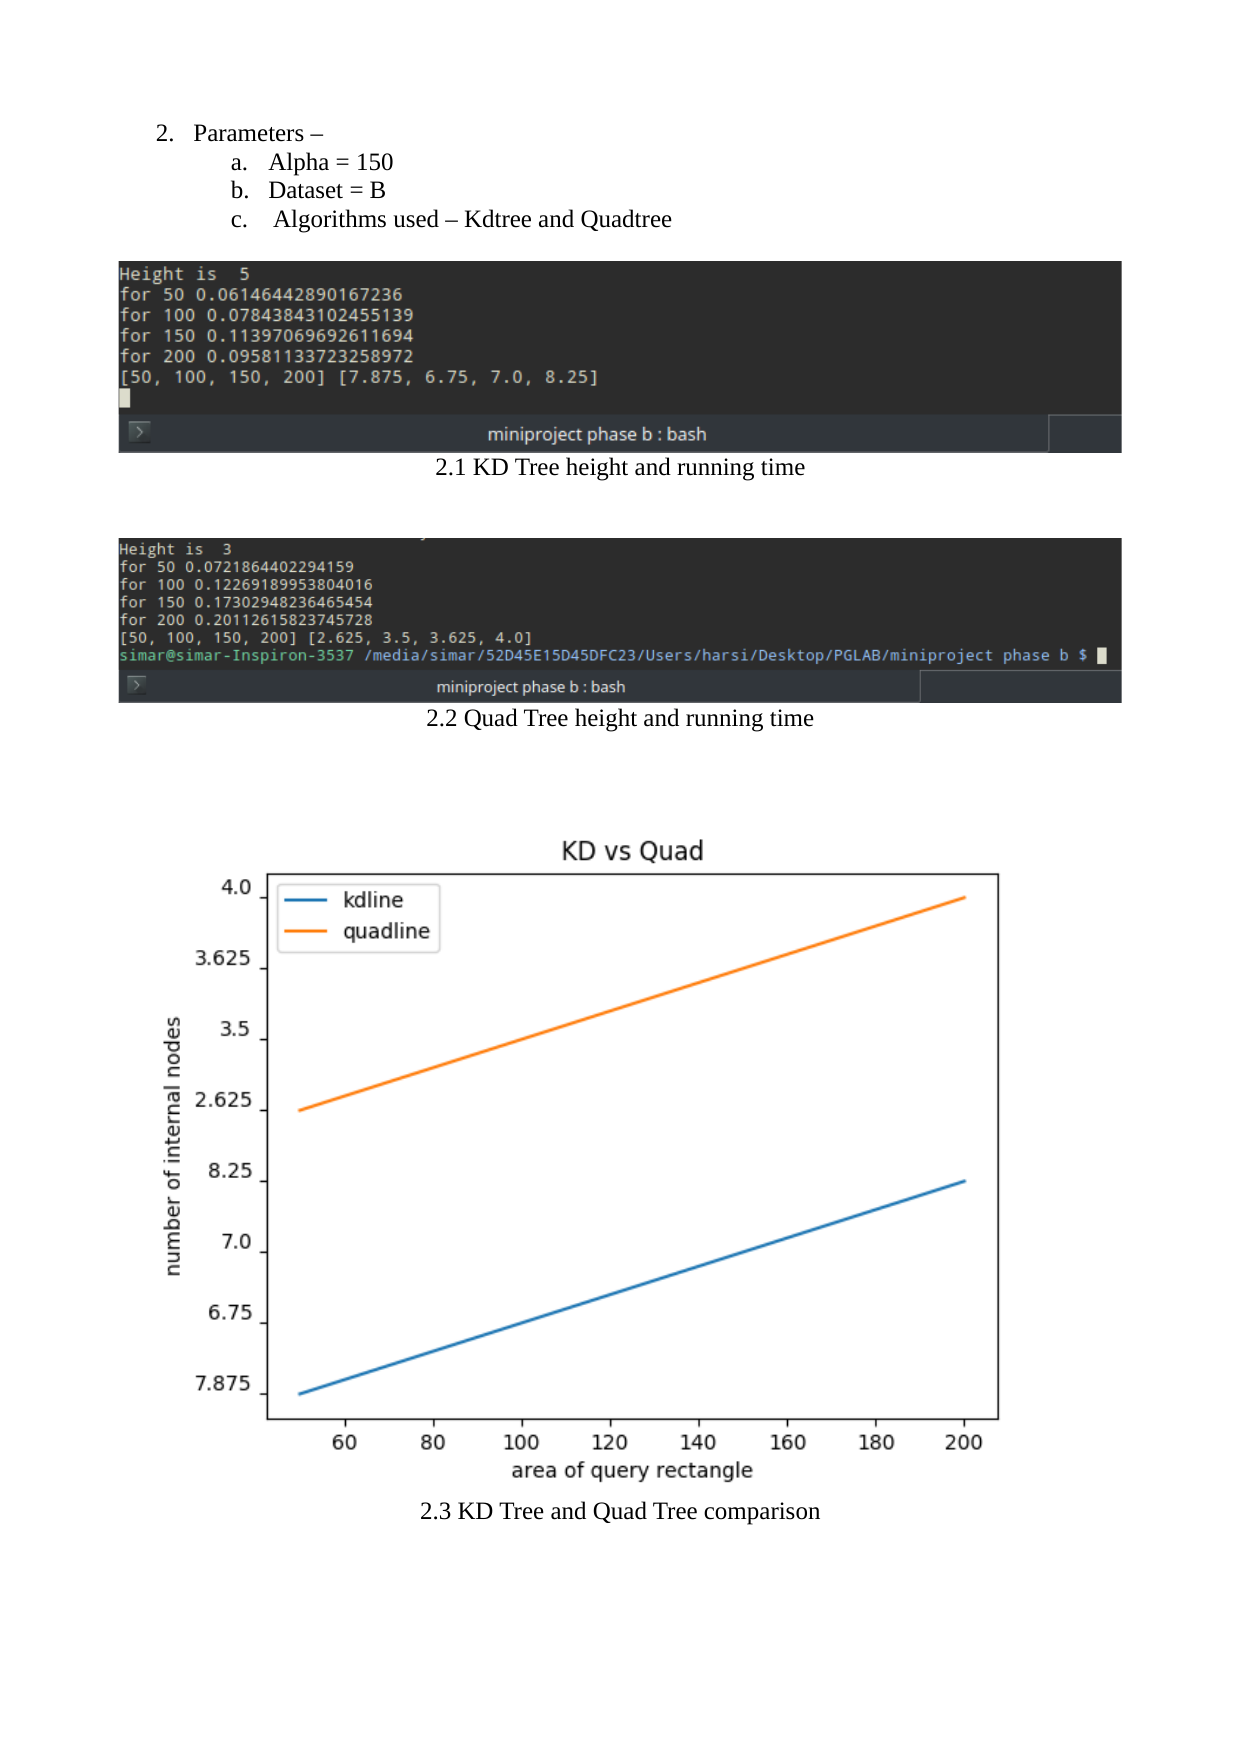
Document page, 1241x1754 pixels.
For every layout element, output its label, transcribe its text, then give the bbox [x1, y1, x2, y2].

list Dataset = B [231, 176, 1122, 204]
text 2.2 Quad Tree height and running time [118, 703, 1122, 732]
list Algorithms used – Kdtree and Quadtree [231, 204, 1122, 233]
text 2.1 KD Tree height and running time [118, 453, 1122, 481]
list Alpha = 150 [231, 147, 1122, 176]
text 2.3 KD Tree and Quad Tree comparison [118, 1496, 1122, 1525]
list Parameters – [156, 118, 1122, 147]
